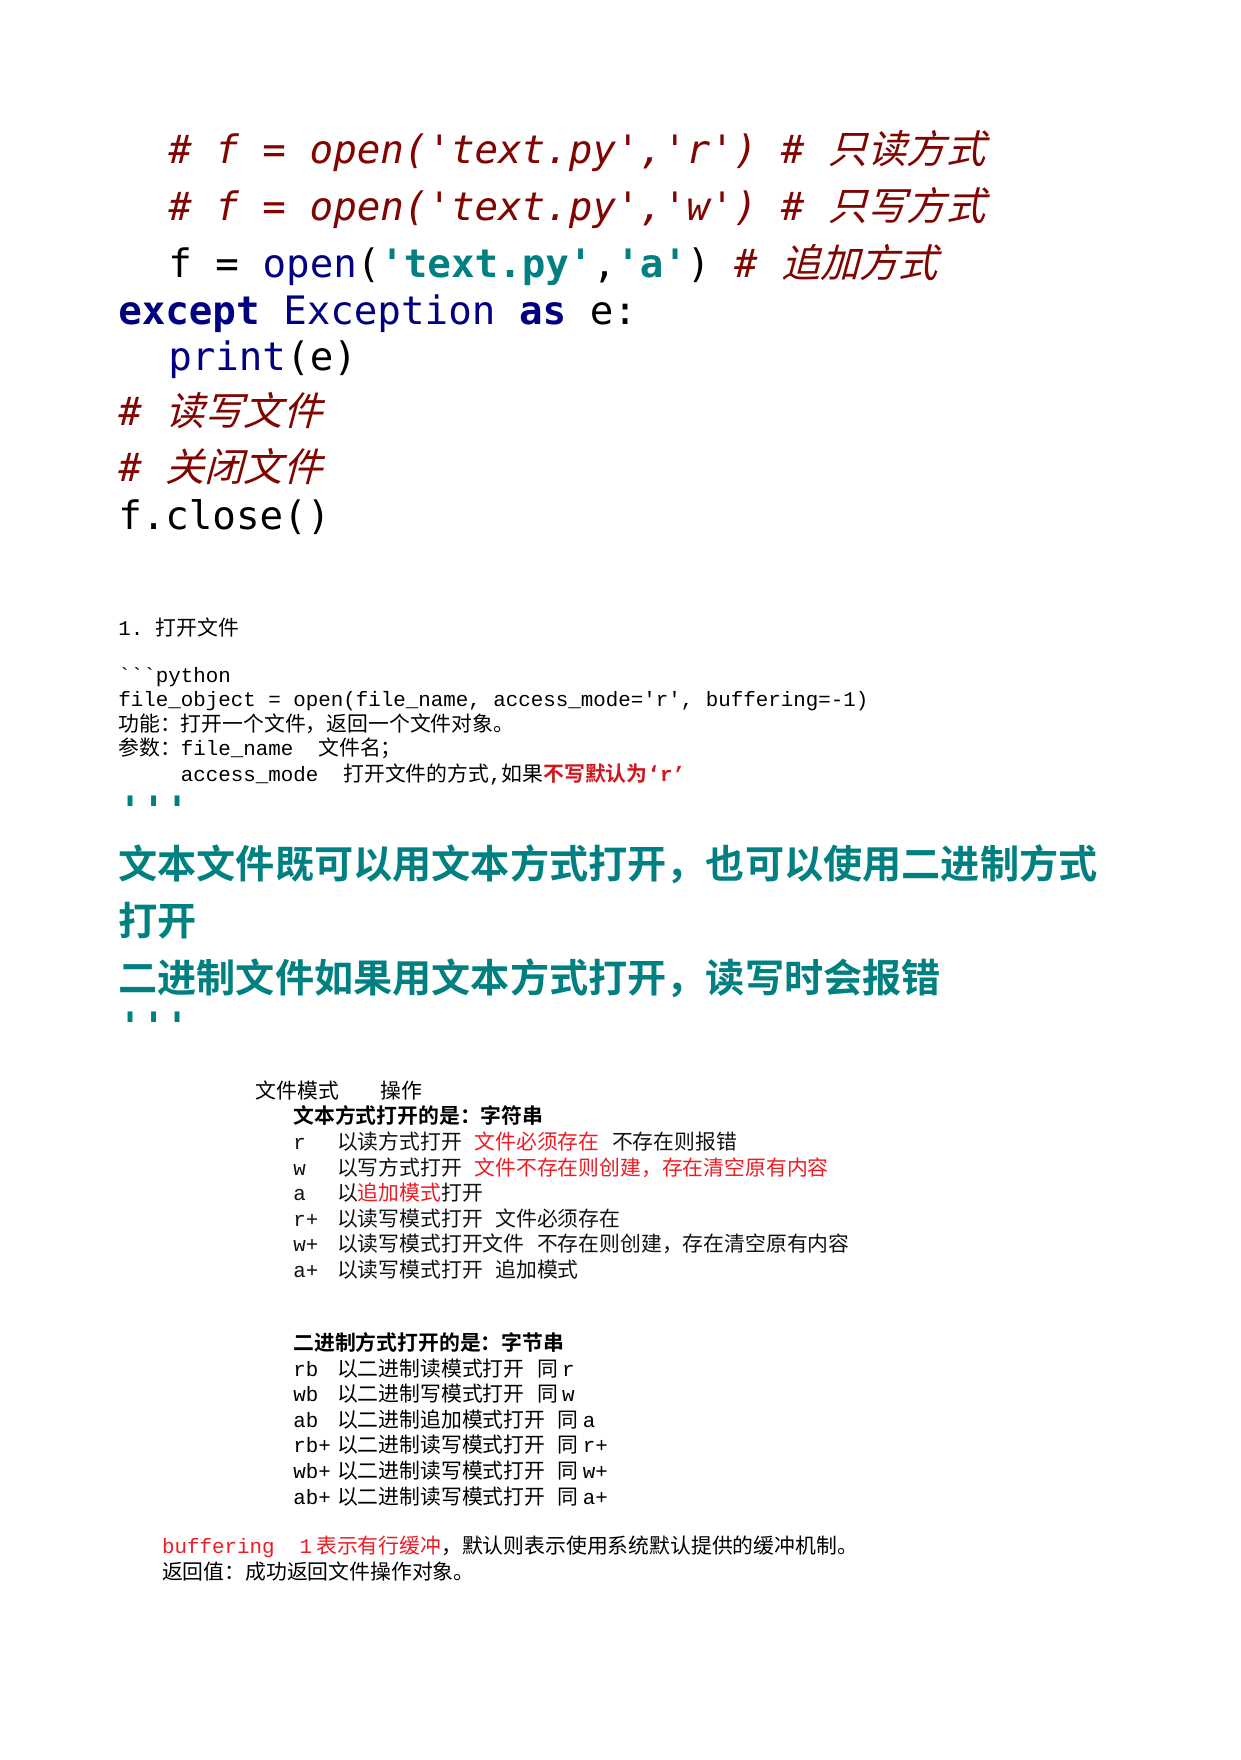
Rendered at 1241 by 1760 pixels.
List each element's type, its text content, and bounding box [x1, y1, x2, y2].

text except Exception as e: [118, 288, 1122, 334]
text wb+ 以二进制读写模式打开 同w+ [118, 1459, 1122, 1485]
text ab 以二进制追加模式打开 同a [118, 1408, 1122, 1433]
text 参数：file_name 文件名； [118, 736, 1122, 762]
text f.close() [118, 493, 1122, 539]
text 二进制文件如果用文本方式打开，读写时会报错 [118, 947, 1122, 1004]
text # f = open('text.py','r') # 只读方式 [118, 118, 1122, 175]
text w+ 以读写模式打开文件 不存在则创建，存在清空原有内容 [118, 1232, 1122, 1258]
text a 以追加模式打开 [118, 1181, 1122, 1207]
text 1. 打开文件 [118, 616, 1122, 641]
text rb+ 以二进制读写模式打开 同r+ [118, 1433, 1122, 1459]
text # f = open('text.py','w') # 只写方式 [118, 175, 1122, 232]
text print(e) [118, 334, 1122, 380]
text r 以读方式打开 文件必须存在 不存在则报错 [118, 1130, 1122, 1156]
text 功能：打开一个文件，返回一个文件对象。 [118, 712, 1122, 736]
text buffering 1表示有行缓冲，默认则表示使用系统默认提供的缓冲机制。 [118, 1534, 1122, 1560]
text f = open('text.py','a') # 追加方式 [118, 232, 1122, 288]
text file_object = open(file_name, access_mode='r', buffering=-1) [118, 688, 1122, 712]
text # 关闭文件 [118, 436, 1122, 493]
text access_mode 打开文件的方式,如果不写默认为‘r’ [118, 762, 1122, 788]
text ''' [118, 788, 1122, 833]
text wb 以二进制写模式打开 同w [118, 1382, 1122, 1408]
text 文本方式打开的是：字符串 [118, 1104, 1122, 1130]
text ''' [118, 1004, 1122, 1049]
text ab+ 以二进制读写模式打开 同a+ [118, 1485, 1122, 1510]
text 文本文件既可以用文本方式打开，也可以使用二进制方式打开 [118, 833, 1122, 947]
text ```python [118, 665, 1122, 688]
text w 以写方式打开 文件不存在则创建，存在清空原有内容 [118, 1156, 1122, 1181]
text # 读写文件 [118, 380, 1122, 436]
text 文件模式 操作 [118, 1079, 1122, 1104]
text rb 以二进制读模式打开 同r [118, 1357, 1122, 1382]
text a+ 以读写模式打开 追加模式 [118, 1258, 1122, 1284]
text 返回值：成功返回文件操作对象。 [118, 1560, 1122, 1585]
text r+ 以读写模式打开 文件必须存在 [118, 1207, 1122, 1232]
text 二进制方式打开的是：字节串 [118, 1331, 1122, 1357]
